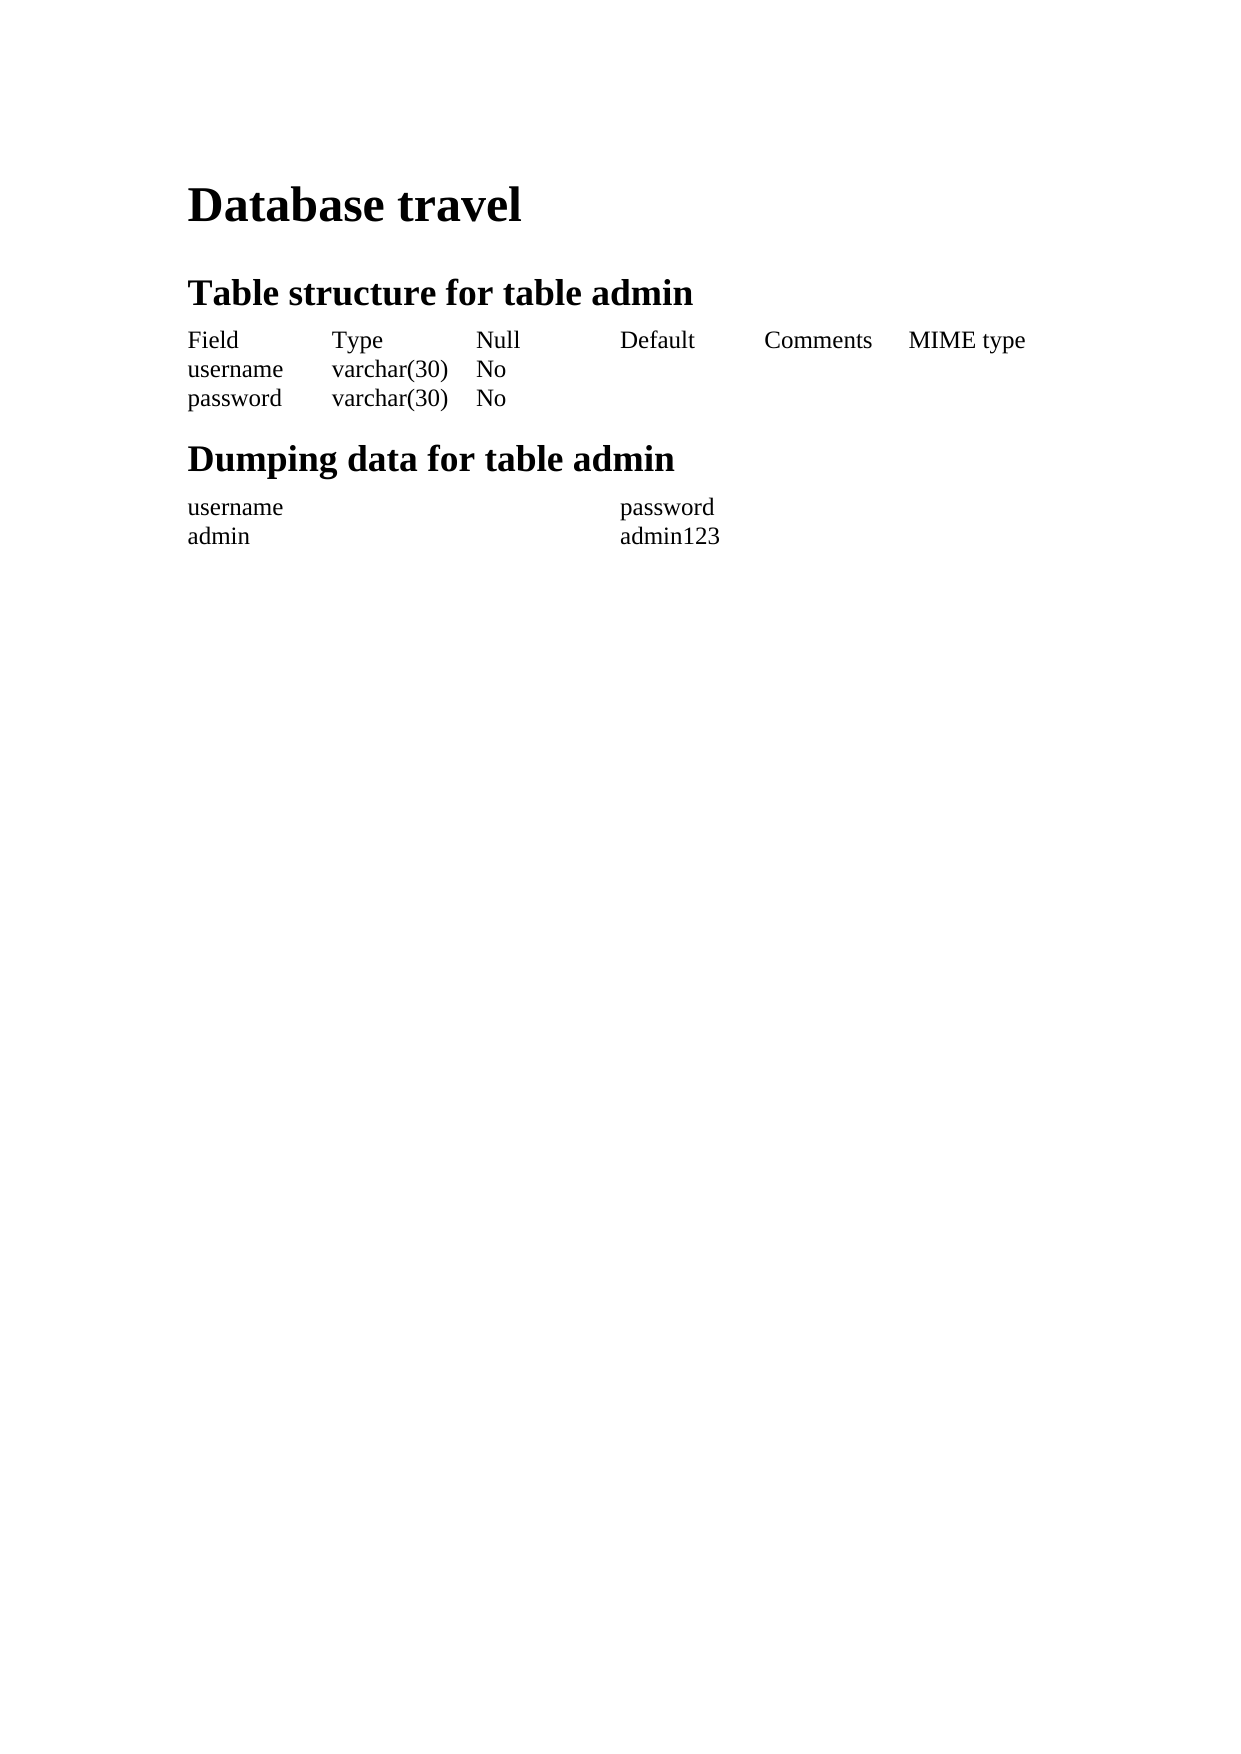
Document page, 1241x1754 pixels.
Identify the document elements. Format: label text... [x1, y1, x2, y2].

table_header Type [332, 326, 476, 354]
table_cell varchar(30) [332, 354, 476, 383]
table_header username [188, 493, 620, 521]
table_header Field [188, 326, 332, 354]
table_header Default [620, 326, 764, 354]
subtitle Database travel [187, 175, 1053, 232]
table_cell [764, 383, 908, 412]
table_cell varchar(30) [332, 383, 476, 412]
table_cell password [188, 383, 332, 412]
table_cell admin123 [620, 521, 1053, 550]
table_cell [908, 354, 1053, 383]
table_header MIME type [908, 326, 1053, 354]
table_cell [908, 383, 1053, 412]
table_cell [620, 354, 764, 383]
subtitle Table structure for table admin [187, 270, 1053, 313]
table_cell [620, 383, 764, 412]
table_cell No [476, 383, 620, 412]
table_cell No [476, 354, 620, 383]
table_cell username [188, 354, 332, 383]
table_header password [620, 493, 1053, 521]
table_cell admin [188, 521, 620, 550]
table_header Comments [764, 326, 908, 354]
subtitle Dumping data for table admin [187, 437, 1053, 480]
table_cell [764, 354, 908, 383]
table_header Null [476, 326, 620, 354]
